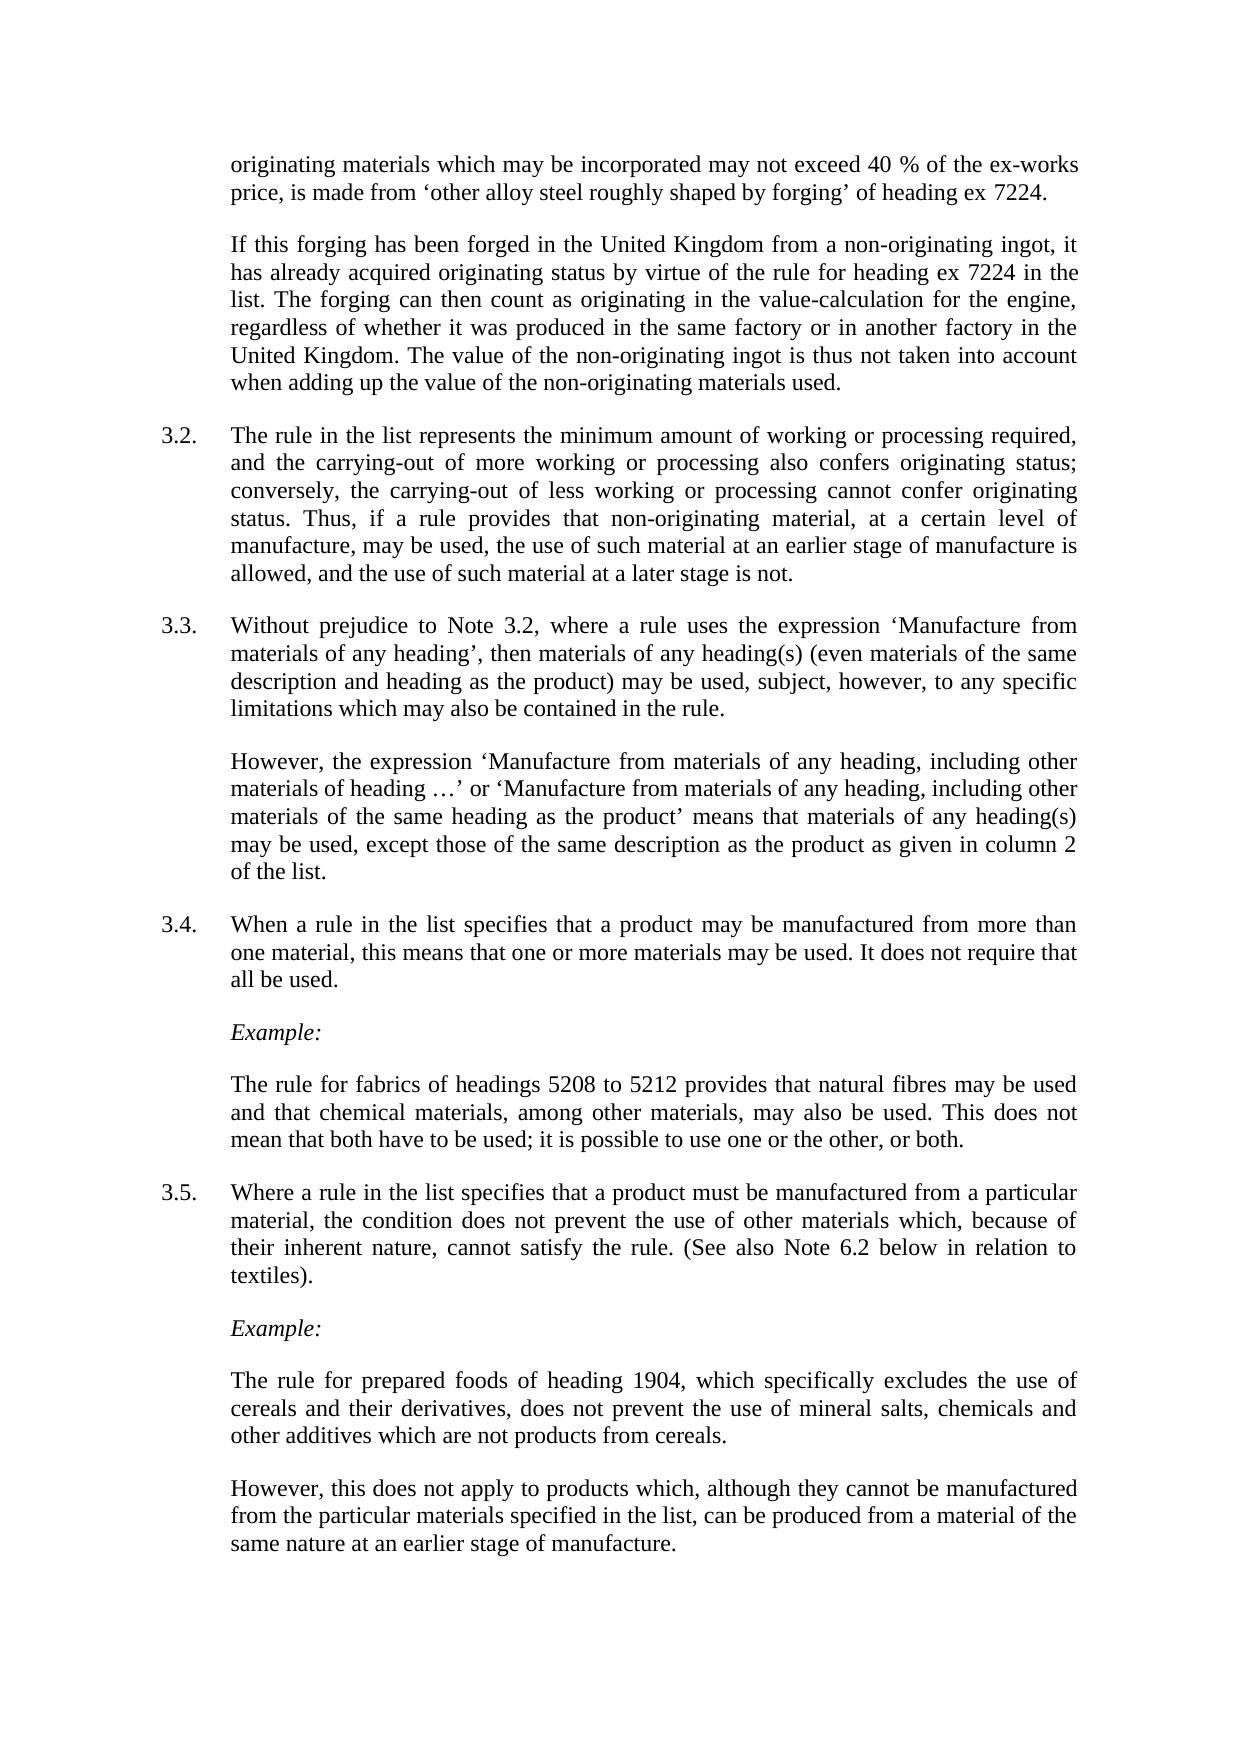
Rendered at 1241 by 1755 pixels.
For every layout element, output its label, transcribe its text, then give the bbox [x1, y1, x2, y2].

table_cell Without prejudice to Note 3.2, where a rule uses the expression ‘Manufacture from materials of any heading’, then materials of any heading(s) (even materials of the same description and heading as the product) may be used, subject, however, to any specific limitations which may also be contained in the rule. However, the expression ‘Manufacture from materials of any heading, including other materials of heading …’ or ‘Manufacture from materials of any heading, including other materials of the same heading as the product’ means that materials of any heading(s) may be used, except those of the same description as the product as given in column 2 of the list. [219, 611, 1090, 910]
table_cell When a rule in the list specifies that a product may be manufactured from more than one material, this means that one or more materials may be used. It does not require that all be used. Example: The rule for fabrics of headings 5208 to 5212 provides that natural fibres may be used and that chemical materials, among other materials, may also be used. This does not mean that both have to be used; it is possible to use one or the other, or both. [219, 910, 1090, 1178]
table_cell 3.3. [150, 611, 219, 910]
table_cell 3.2. [150, 421, 219, 611]
table_header originating materials which may be incorporated may not exceed 40 % of the ex-works price, is made from ‘other alloy steel roughly shaped by forging’ of heading ex 7224. If this forging has been forged in the United Kingdom from a non-originating ingot, it has already acquired originating status by virtue of the rule for heading ex 7224 in the list. The forging can then count as originating in the value-calculation for the engine, regardless of whether it was produced in the same factory or in another factory in the United Kingdom. The value of the non-originating ingot is thus not taken into account when adding up the value of the non-originating materials used. [219, 150, 1090, 421]
table_cell Where a rule in the list specifies that a product must be manufactured from a particular material, the condition does not prevent the use of other materials which, because of their inherent nature, cannot satisfy the rule. (See also Note 6.2 below in relation to textiles). Example: The rule for prepared foods of heading 1904, which specifically excludes the use of cereals and their derivatives, does not prevent the use of mineral salts, chemicals and other additives which are not products from cereals. However, this does not apply to products which, although they cannot be manufactured from the particular materials specified in the list, can be produced from a material of the same nature at an earlier stage of manufacture. [219, 1178, 1090, 1582]
table_cell 3.5. [150, 1178, 219, 1582]
table_header [150, 150, 219, 421]
table_cell 3.4. [150, 910, 219, 1178]
table_cell The rule in the list represents the minimum amount of working or processing required, and the carrying-out of more working or processing also confers originating status; conversely, the carrying-out of less working or processing cannot confer originating status. Thus, if a rule provides that non-originating material, at a certain level of manufacture, may be used, the use of such material at an earlier stage of manufacture is allowed, and the use of such material at a later stage is not. [219, 421, 1090, 611]
